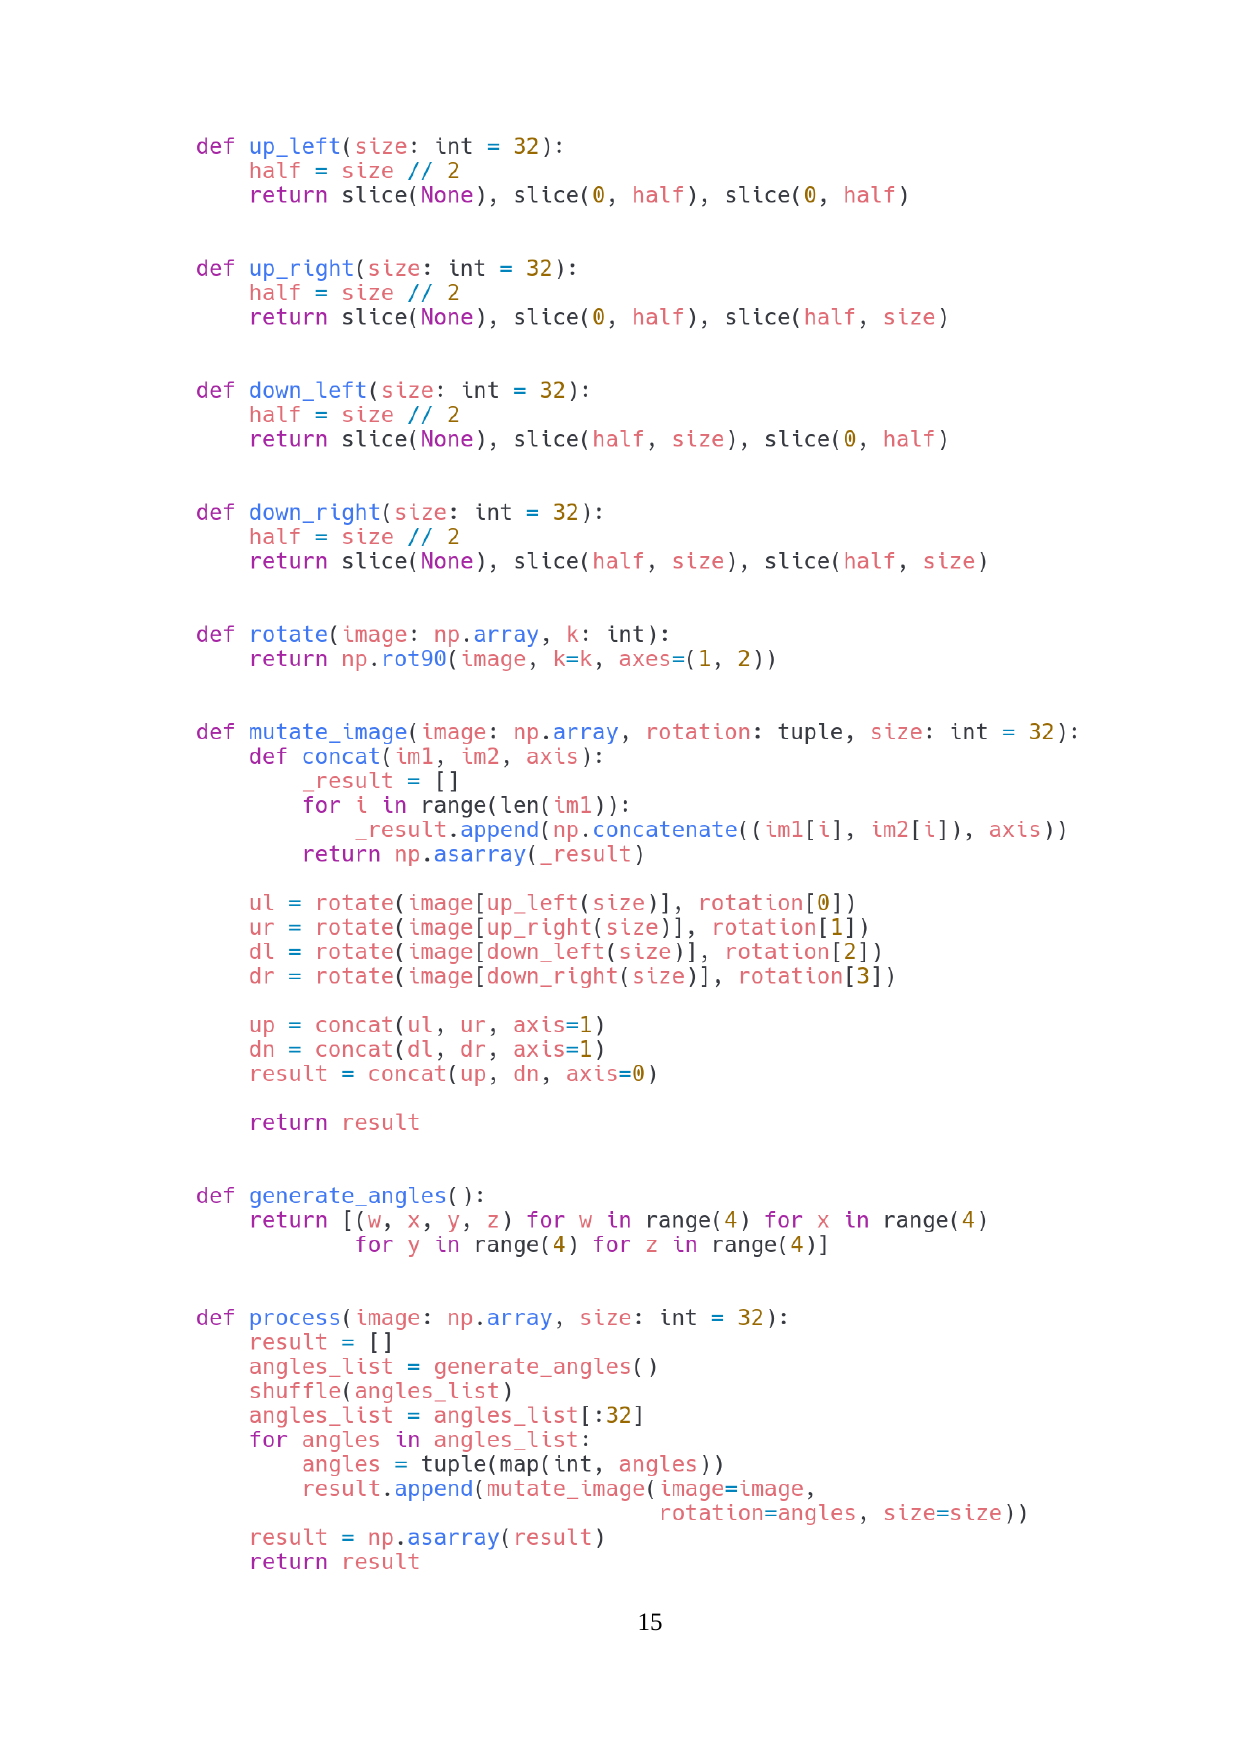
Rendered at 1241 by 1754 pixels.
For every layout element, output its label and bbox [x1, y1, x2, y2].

picture [184, 121, 1095, 1576]
